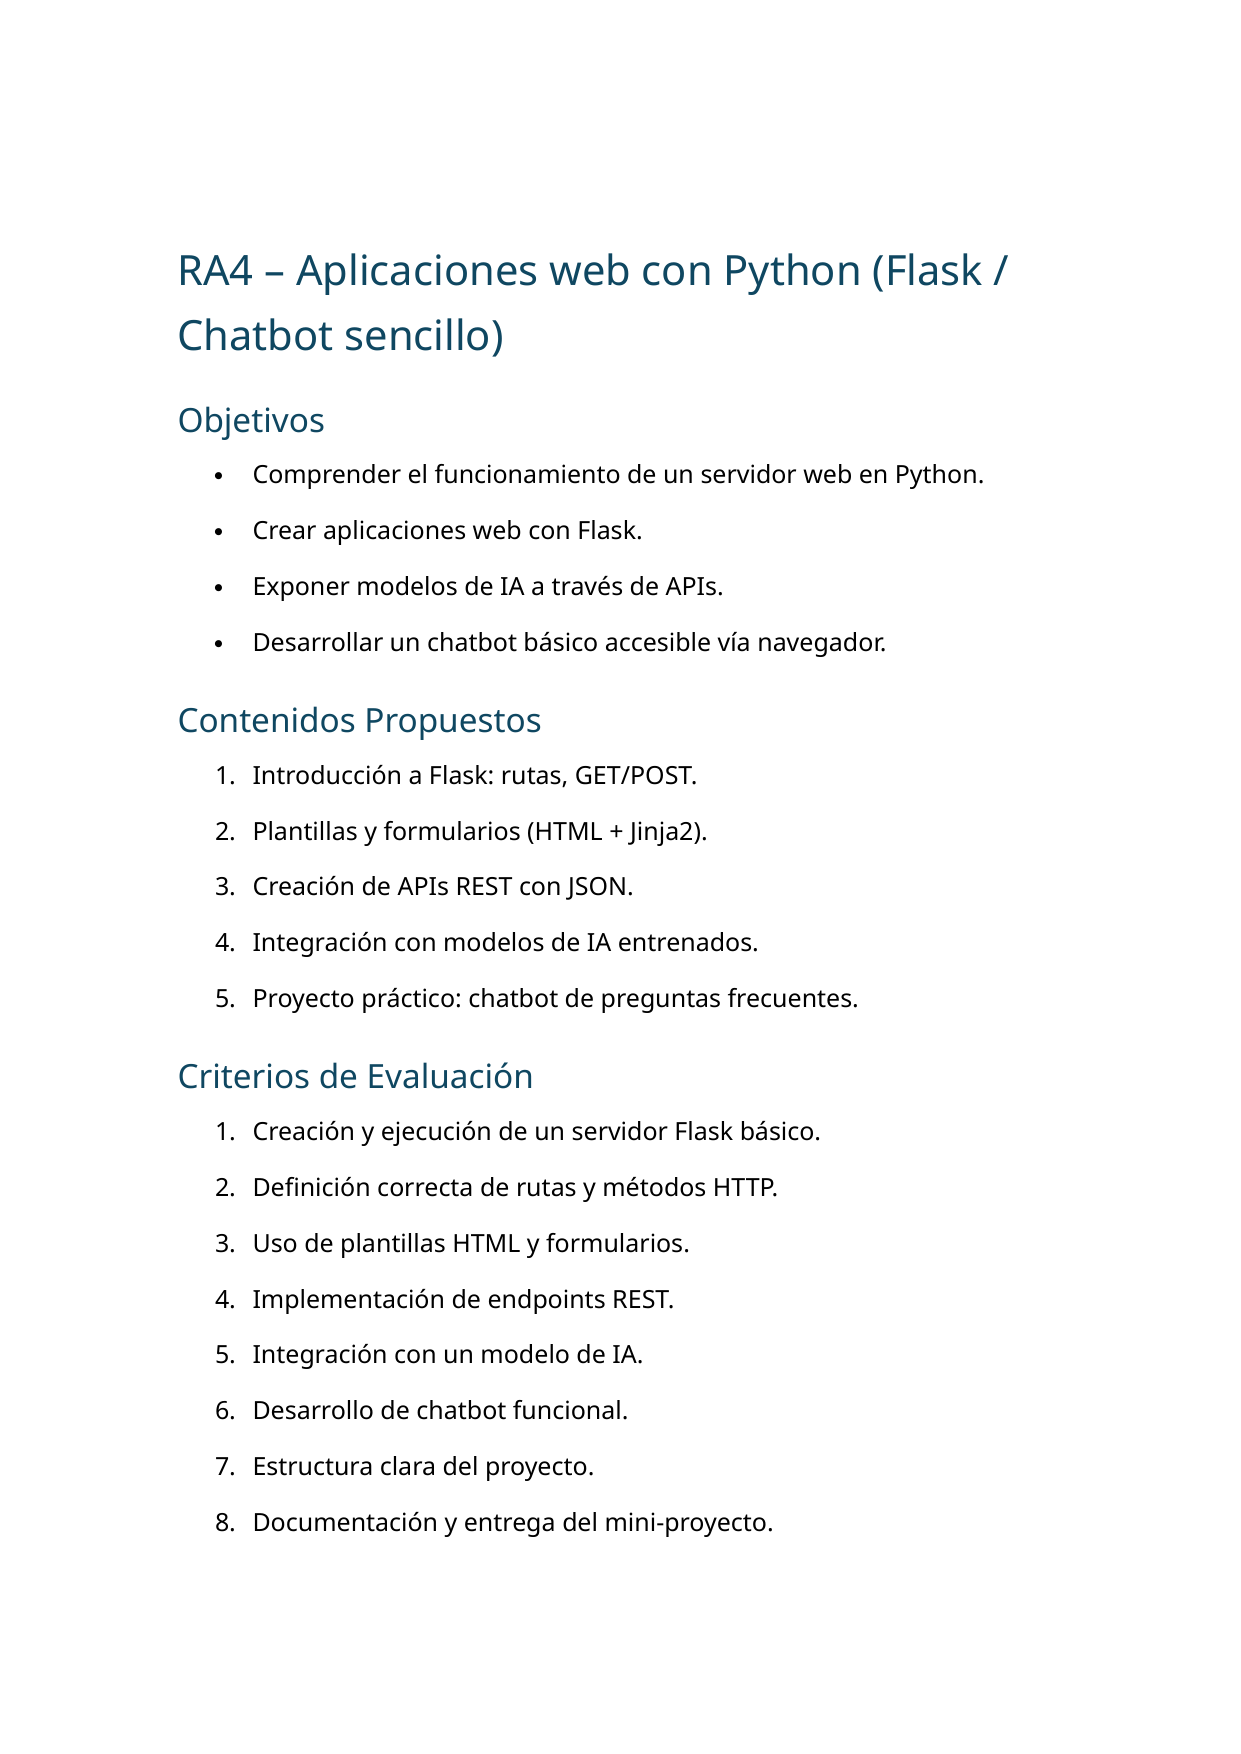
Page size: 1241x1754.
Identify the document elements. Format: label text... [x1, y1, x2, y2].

subtitle Criterios de Evaluación [177, 1053, 1063, 1099]
list Exponer modelos de IA a través de APIs. [215, 568, 1063, 603]
list Definición correcta de rutas y métodos HTTP. [215, 1169, 1063, 1204]
list Crear aplicaciones web con Flask. [215, 513, 1063, 547]
subtitle RA4 – Aplicaciones web con Python (Flask / Chatbot sencillo) [177, 241, 1063, 363]
list Creación y ejecución de un servidor Flask básico. [215, 1114, 1063, 1148]
list Desarrollar un chatbot básico accesible vía navegador. [215, 624, 1063, 658]
list Integración con un modelo de IA. [215, 1337, 1063, 1371]
list Plantillas y formularios (HTML + Jinja2). [215, 813, 1063, 847]
list Integración con modelos de IA entrenados. [215, 925, 1063, 959]
subtitle Objetivos [177, 396, 1063, 442]
list Introducción a Flask: rutas, GET/POST. [215, 757, 1063, 791]
list Creación de APIs REST con JSON. [215, 869, 1063, 903]
list Implementación de endpoints REST. [215, 1281, 1063, 1315]
list Documentación y entrega del mini-proyecto. [215, 1504, 1063, 1539]
list Estructura clara del proyecto. [215, 1449, 1063, 1483]
list Proyecto práctico: chatbot de preguntas frecuentes. [215, 981, 1063, 1015]
list Uso de plantillas HTML y formularios. [215, 1225, 1063, 1259]
list Desarrollo de chatbot funcional. [215, 1393, 1063, 1427]
subtitle Contenidos Propuestos [177, 697, 1063, 742]
list Comprender el funcionamiento de un servidor web en Python. [215, 457, 1063, 491]
